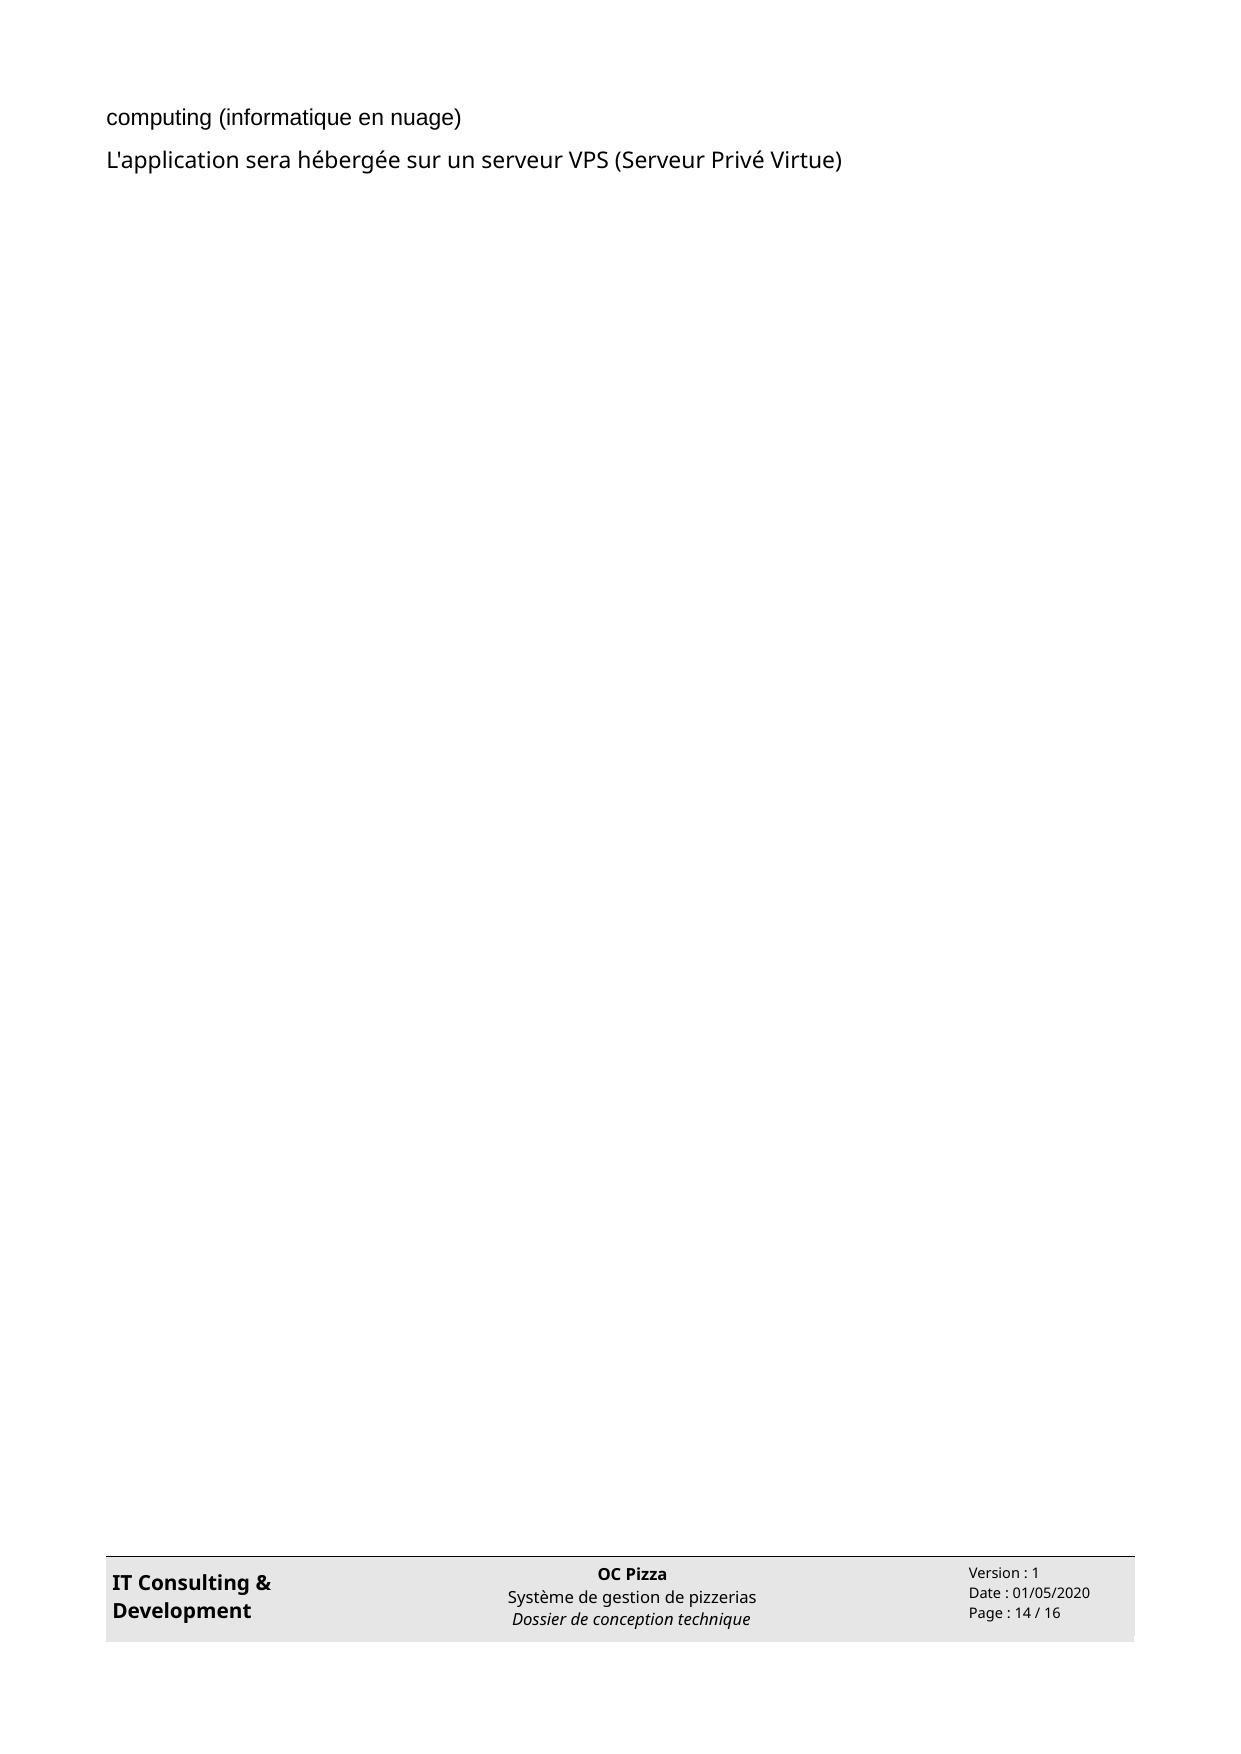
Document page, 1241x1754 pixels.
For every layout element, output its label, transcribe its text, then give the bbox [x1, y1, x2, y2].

text computing (informatique en nuage) [106, 100, 1134, 132]
text L'application sera hébergée sur un serveur VPS (Serveur Privé Virtue) [106, 144, 1134, 175]
